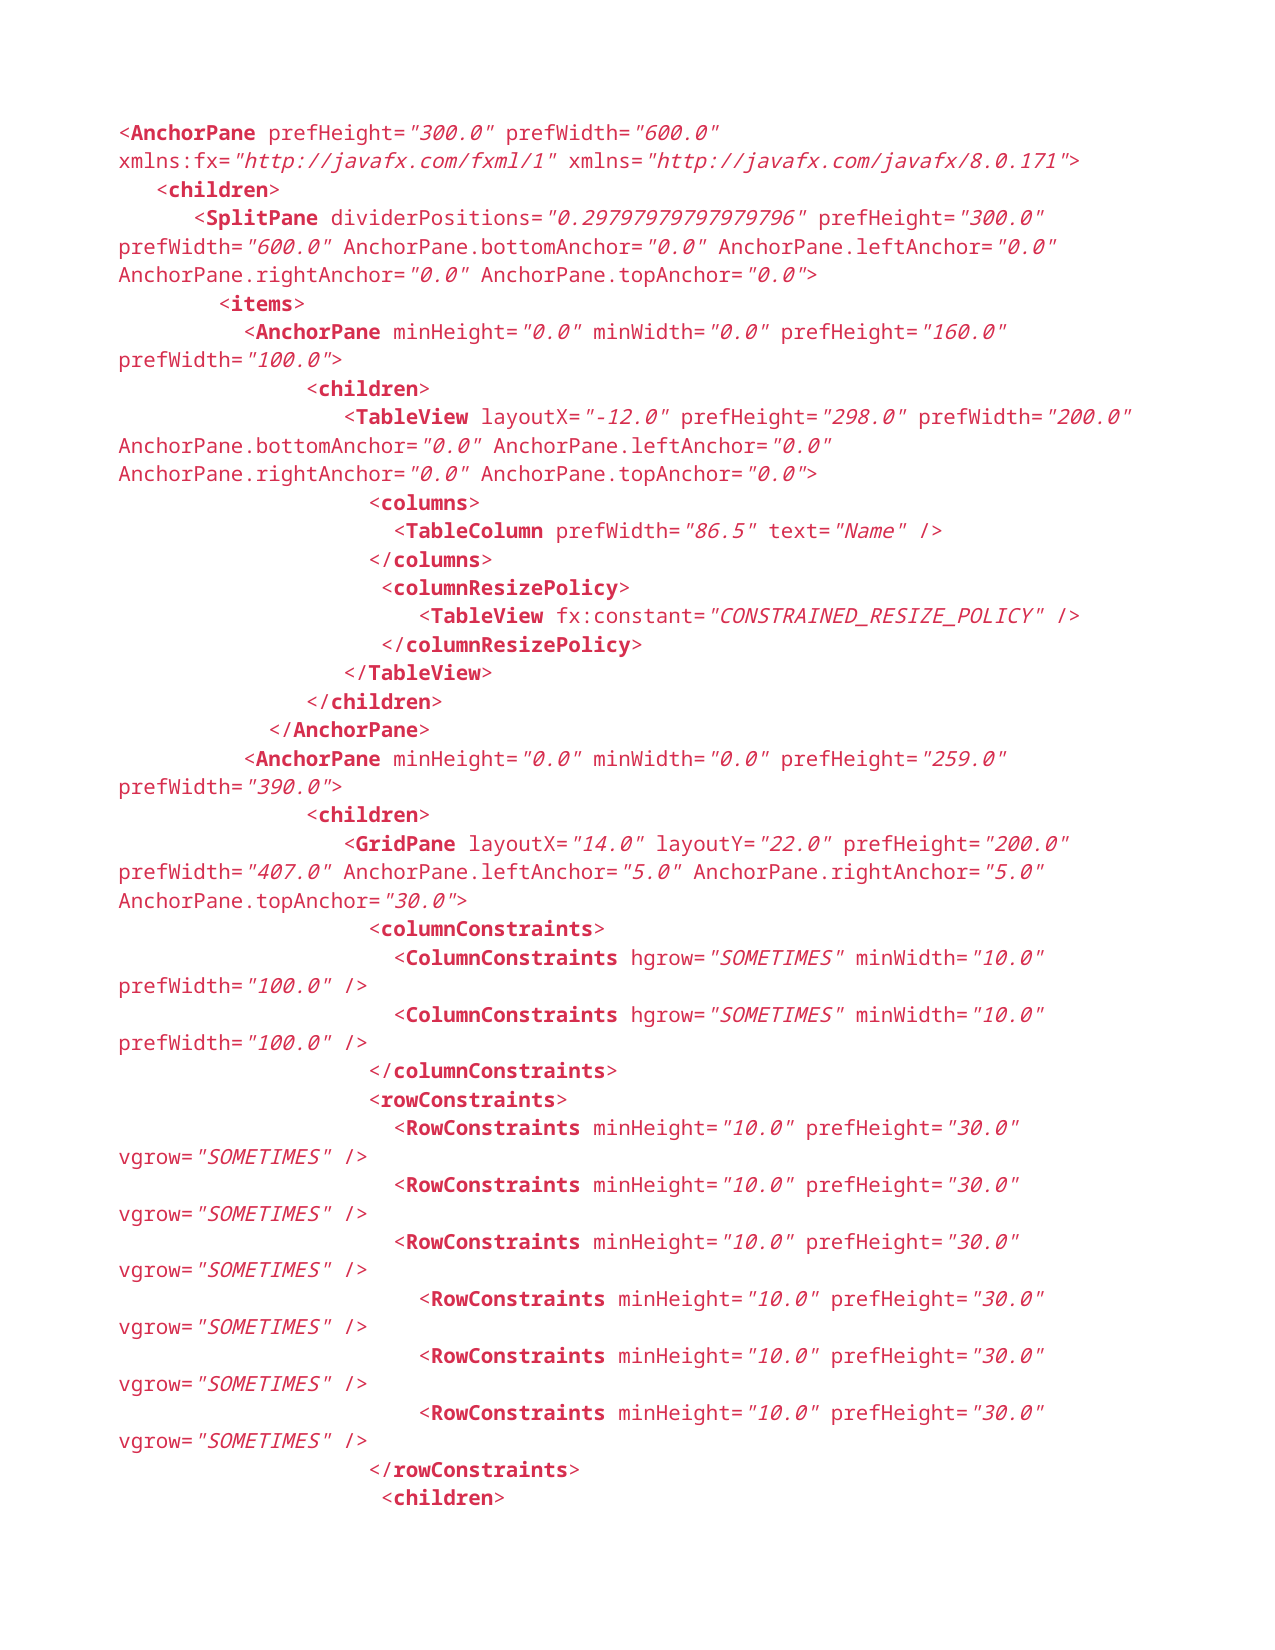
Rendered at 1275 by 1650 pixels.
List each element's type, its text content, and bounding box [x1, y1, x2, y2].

text <AnchorPane minHeight="0.0" minWidth="0.0" prefHeight="259.0" prefWidth="390.0"> [118, 744, 1157, 801]
text <RowConstraints minHeight="10.0" prefHeight="30.0" vgrow="SOMETIMES" /> [118, 1341, 1157, 1398]
text <TableView fx:constant="CONSTRAINED_RESIZE_POLICY" /> [118, 602, 1157, 630]
text <children> [118, 801, 1157, 829]
text </rowConstraints> [118, 1455, 1157, 1483]
text <TableView layoutX="-12.0" prefHeight="298.0" prefWidth="200.0" AnchorPane.bottomAnchor="0.0" AnchorPane.leftAnchor="0.0" AnchorPane.rightAnchor="0.0" AnchorPane.topAnchor="0.0"> [118, 402, 1157, 488]
text </TableView> [118, 658, 1157, 687]
text <SplitPane dividerPositions="0.29797979797979796" prefHeight="300.0" prefWidth="600.0" AnchorPane.bottomAnchor="0.0" AnchorPane.leftAnchor="0.0" AnchorPane.rightAnchor="0.0" AnchorPane.topAnchor="0.0"> [118, 203, 1157, 289]
text </columnConstraints> [118, 1057, 1157, 1085]
text </children> [118, 687, 1157, 715]
text </columnResizePolicy> [118, 630, 1157, 658]
text <GridPane layoutX="14.0" layoutY="22.0" prefHeight="200.0" prefWidth="407.0" AnchorPane.leftAnchor="5.0" AnchorPane.rightAnchor="5.0" AnchorPane.topAnchor="30.0"> [118, 829, 1157, 914]
text <items> [118, 289, 1157, 317]
text <AnchorPane prefHeight="300.0" prefWidth="600.0" xmlns:fx="http://javafx.com/fxml/1" xmlns="http://javafx.com/javafx/8.0.171"> [118, 118, 1157, 175]
text <RowConstraints minHeight="10.0" prefHeight="30.0" vgrow="SOMETIMES" /> [118, 1284, 1157, 1341]
text <children> [118, 175, 1157, 203]
text <TableColumn prefWidth="86.5" text="Name" /> [118, 516, 1157, 545]
text <children> [118, 1483, 1157, 1512]
text <rowConstraints> [118, 1085, 1157, 1113]
text <columns> [118, 488, 1157, 516]
text <RowConstraints minHeight="10.0" prefHeight="30.0" vgrow="SOMETIMES" /> [118, 1113, 1157, 1170]
text <RowConstraints minHeight="10.0" prefHeight="30.0" vgrow="SOMETIMES" /> [118, 1170, 1157, 1227]
text <RowConstraints minHeight="10.0" prefHeight="30.0" vgrow="SOMETIMES" /> [118, 1398, 1157, 1455]
text <ColumnConstraints hgrow="SOMETIMES" minWidth="10.0" prefWidth="100.0" /> [118, 1000, 1157, 1057]
text </columns> [118, 545, 1157, 573]
text <children> [118, 374, 1157, 402]
text <ColumnConstraints hgrow="SOMETIMES" minWidth="10.0" prefWidth="100.0" /> [118, 943, 1157, 1000]
text <columnResizePolicy> [118, 573, 1157, 602]
text <RowConstraints minHeight="10.0" prefHeight="30.0" vgrow="SOMETIMES" /> [118, 1227, 1157, 1284]
text <AnchorPane minHeight="0.0" minWidth="0.0" prefHeight="160.0" prefWidth="100.0"> [118, 317, 1157, 374]
text </AnchorPane> [118, 715, 1157, 744]
text <columnConstraints> [118, 914, 1157, 943]
